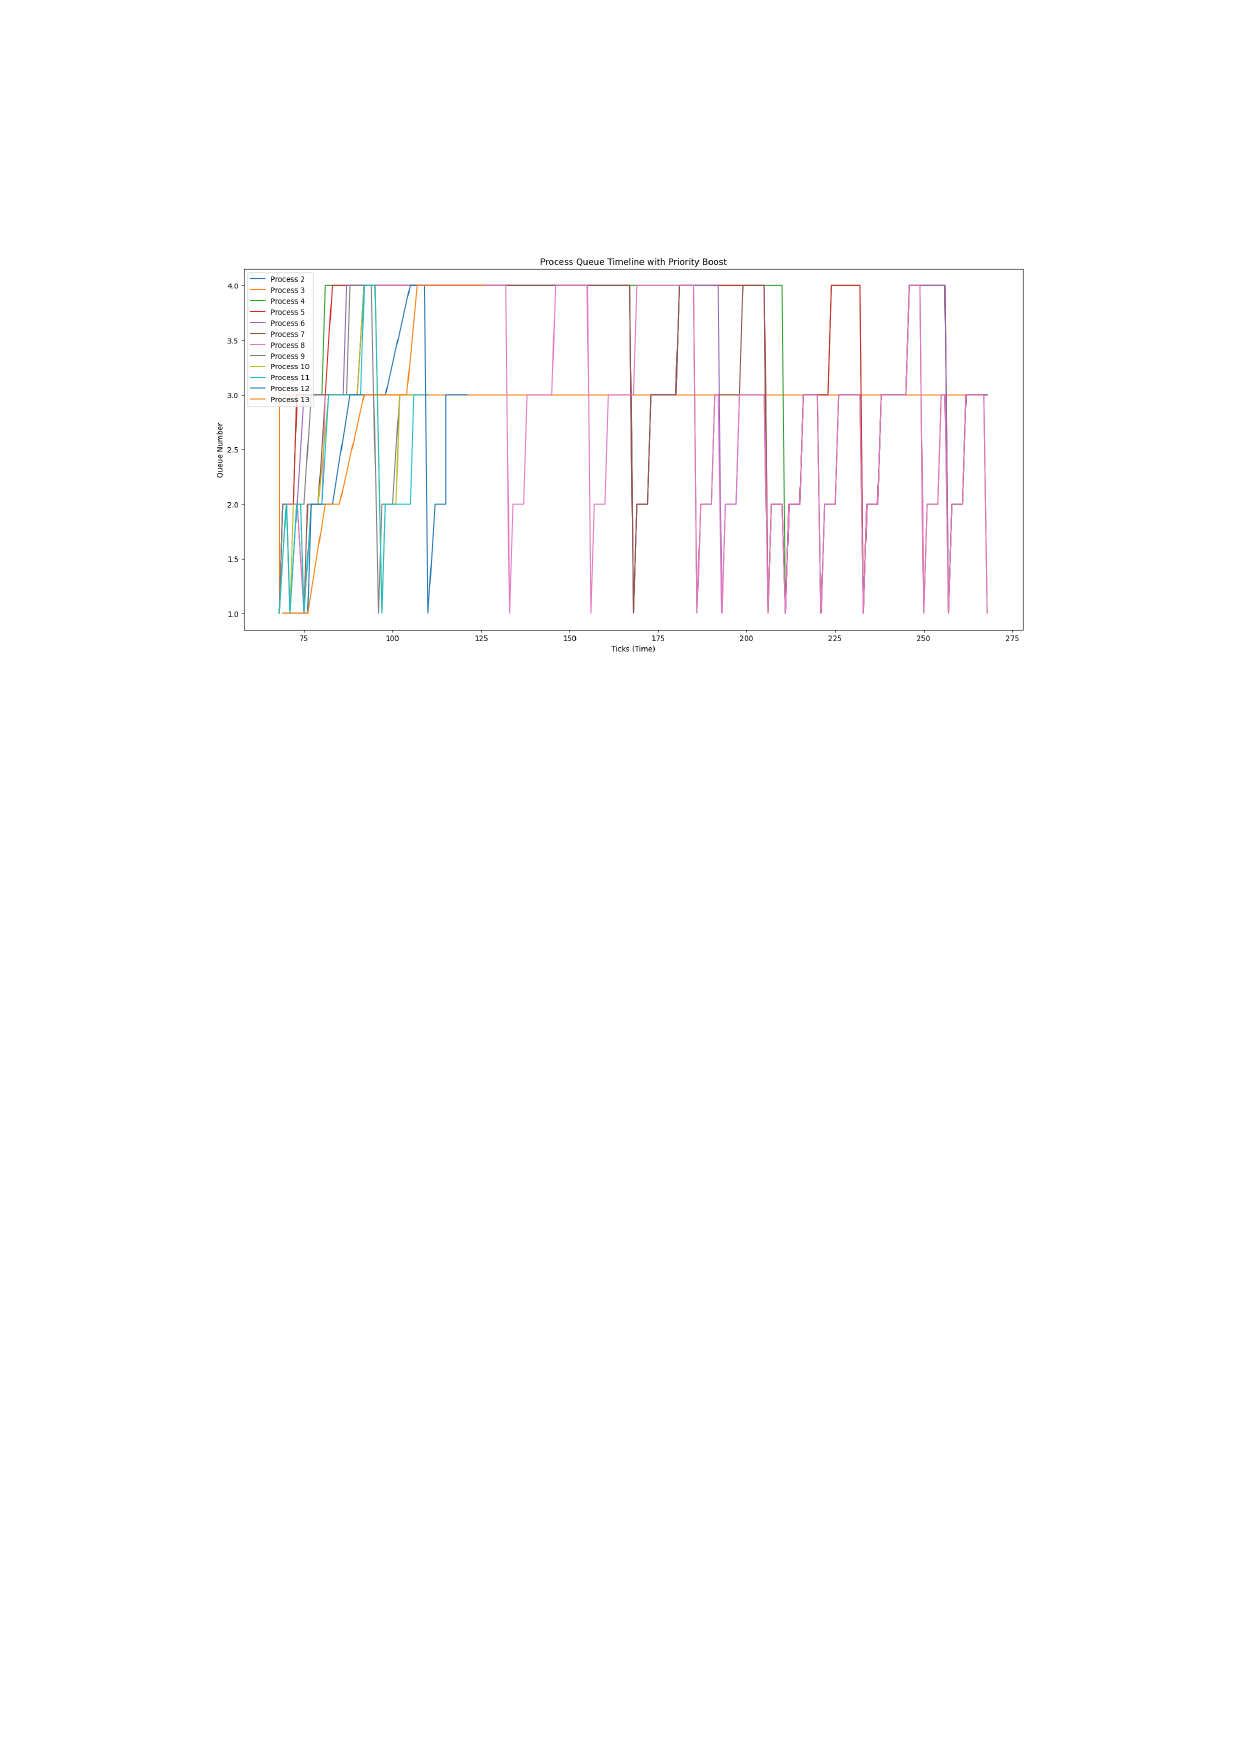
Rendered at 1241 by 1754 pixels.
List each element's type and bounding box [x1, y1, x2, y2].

picture [118, 213, 1123, 681]
